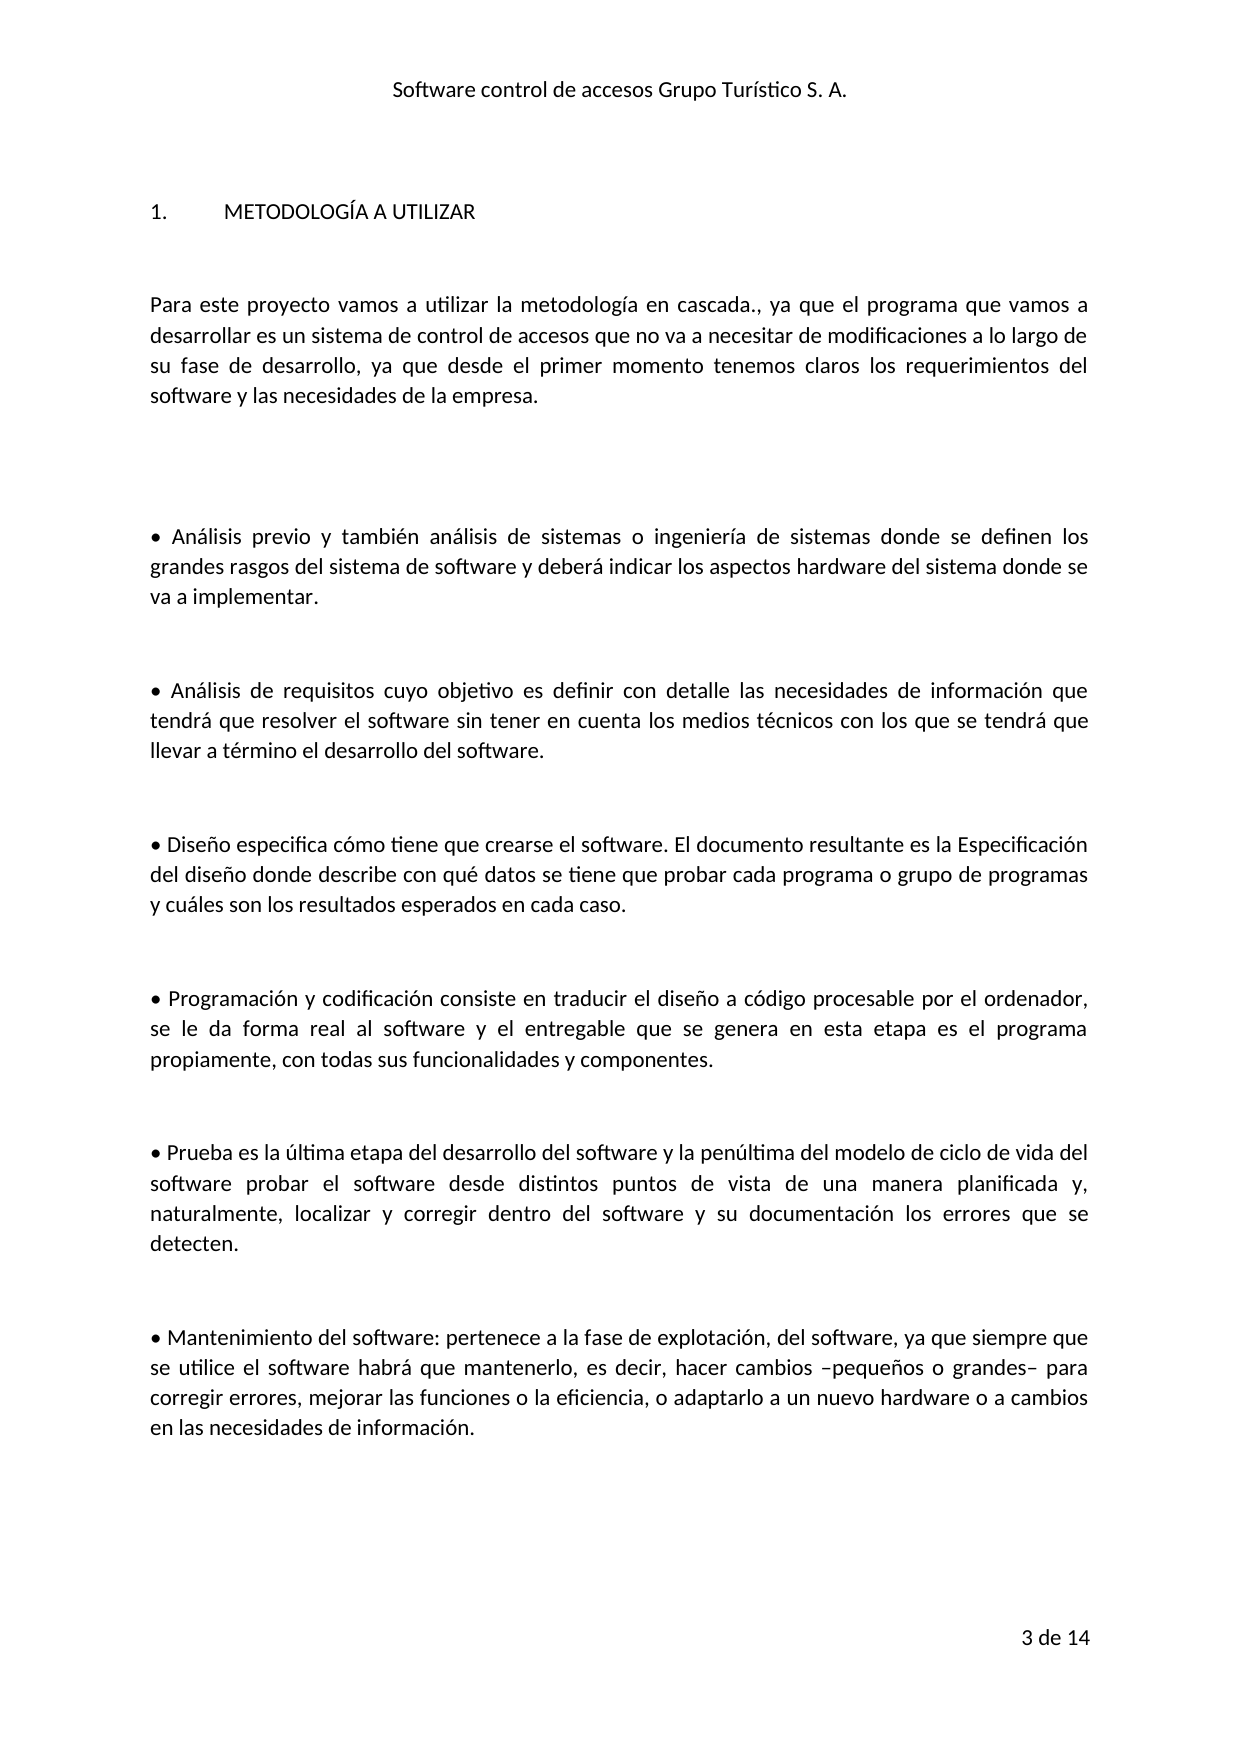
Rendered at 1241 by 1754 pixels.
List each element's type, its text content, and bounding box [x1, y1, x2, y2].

text • Prueba es la última etapa del desarrollo del software y la penúltima del modelo de ciclo de vida del software probar el software desde distintos puntos de vista de una manera planificada y, naturalmente, localizar y corregir dentro del software y su documentación los errores que se detecten. [150, 1138, 1090, 1257]
text • Programación y codificación consiste en traducir el diseño a código procesable por el ordenador, se le da forma real al software y el entregable que se genera en esta etapa es el programa propiamente, con todas sus funcionalidades y componentes. [150, 984, 1090, 1073]
text 1. METODOLOGÍA A UTILIZAR [150, 197, 1090, 225]
text Para este proyecto vamos a utilizar la metodología en cascada., ya que el programa que vamos a desarrollar es un sistema de control de accesos que no va a necesitar de modificaciones a lo largo de su fase de desarrollo, ya que desde el primer momento tenemos claros los requerimientos del software y las necesidades de la empresa. [150, 291, 1090, 409]
text • Análisis de requisitos cuyo objetivo es definir con detalle las necesidades de información que tendrá que resolver el software sin tener en cuenta los medios técnicos con los que se tendrá que llevar a término el desarrollo del software. [150, 676, 1090, 764]
text • Mantenimiento del software: pertenece a la fase de explotación, del software, ya que siempre que se utilice el software habrá que mantenerlo, es decir, hacer cambios –pequeños o grandes– para corregir errores, mejorar las funciones o la eficiencia, o adaptarlo a un nuevo hardware o a cambios en las necesidades de información. [150, 1323, 1090, 1442]
text • Diseño especifica cómo tiene que crearse el software. El documento resultante es la Especificación del diseño donde describe con qué datos se tiene que probar cada programa o grupo de programas y cuáles son los resultados esperados en cada caso. [150, 830, 1090, 919]
text • Análisis previo y también análisis de sistemas o ingeniería de sistemas donde se definen los grandes rasgos del sistema de software y deberá indicar los aspectos hardware del sistema donde se va a implementar. [150, 522, 1090, 610]
